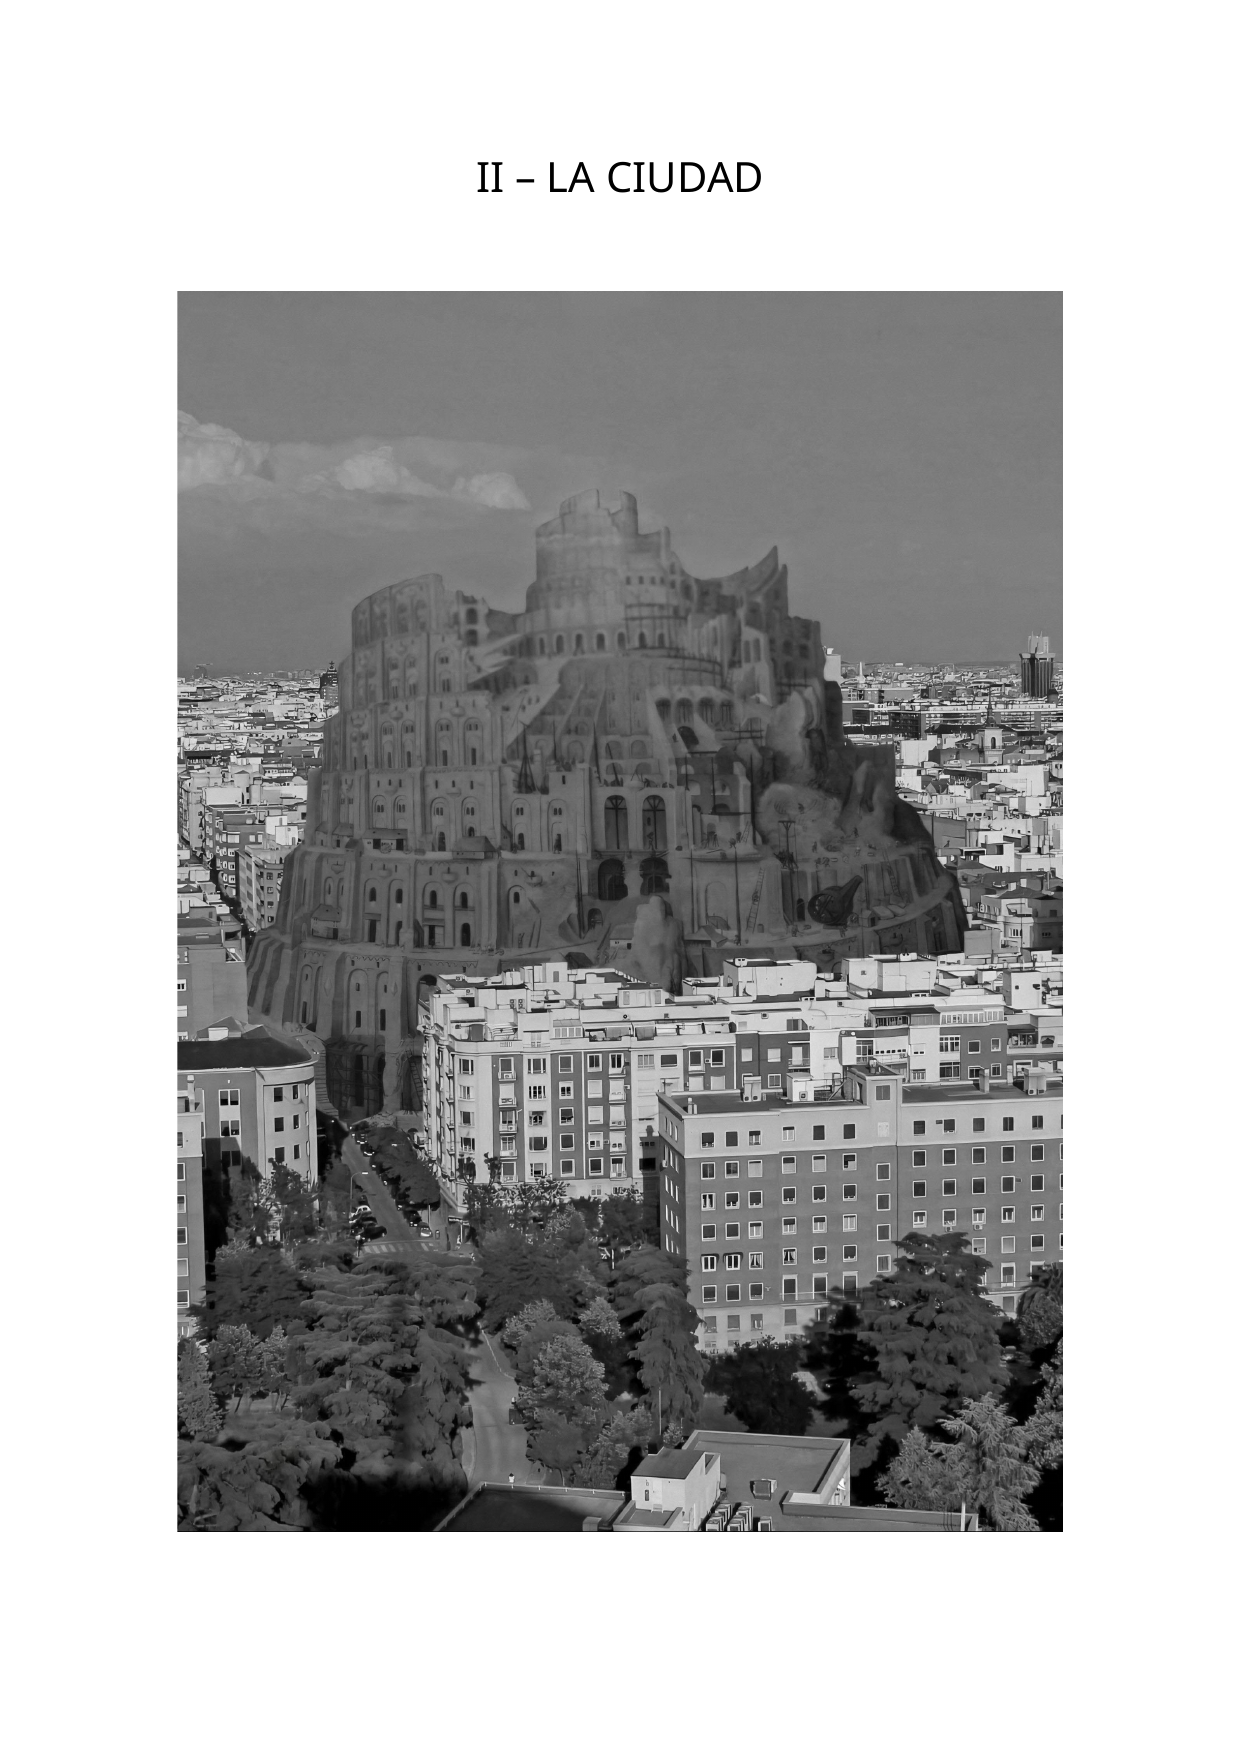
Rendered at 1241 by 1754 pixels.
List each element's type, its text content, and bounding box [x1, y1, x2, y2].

picture [177, 291, 1063, 1532]
text II – LA CIUDAD [177, 148, 1063, 204]
